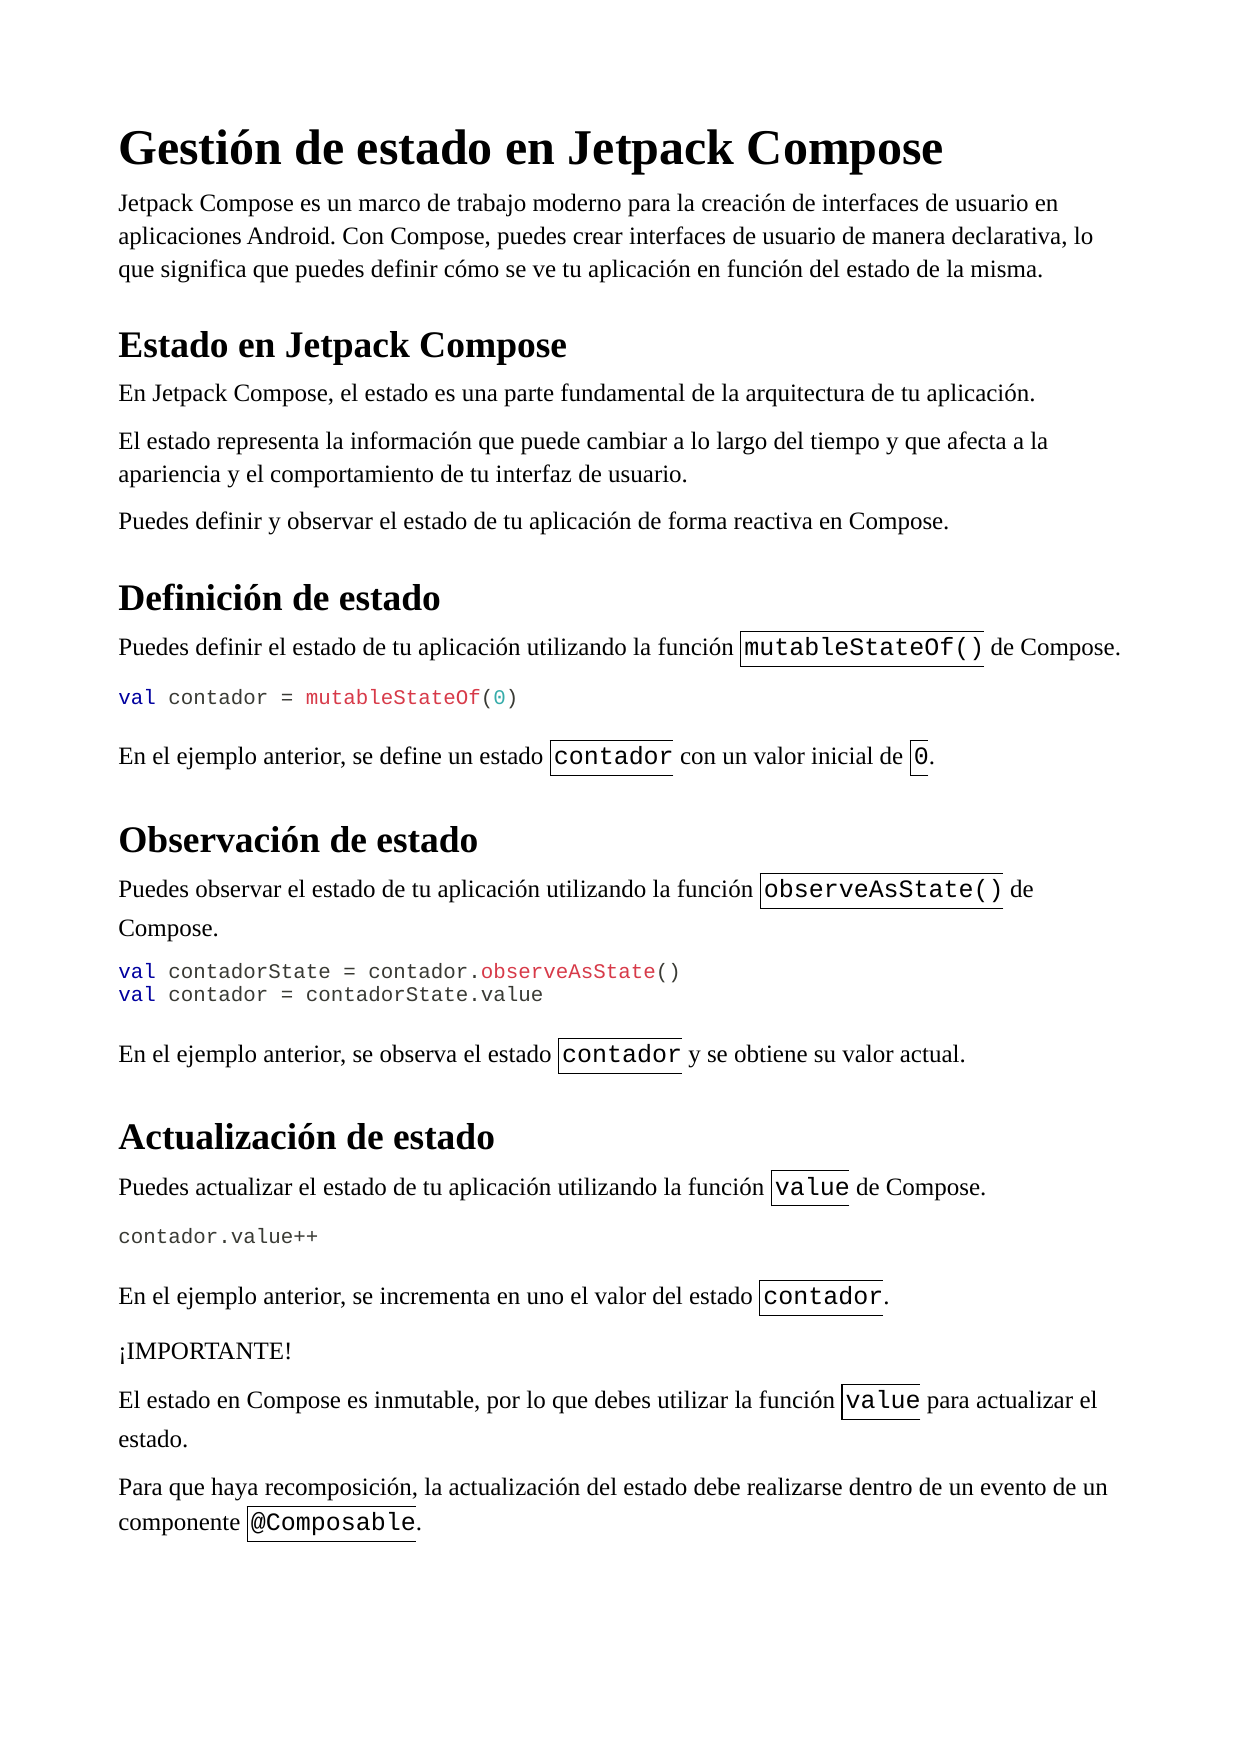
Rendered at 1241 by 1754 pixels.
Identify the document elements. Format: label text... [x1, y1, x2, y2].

text val contadorState = contador.observeAsState() [118, 961, 1122, 984]
text val contador = mutableStateOf(0) [118, 687, 1122, 710]
text ¡Importante! [118, 1336, 1122, 1364]
text Puedes observar el estado de tu aplicación utilizando la función observeAsState() de Compose. [118, 873, 1122, 942]
text value de Compose. [772, 1170, 1122, 1206]
text En el ejemplo anterior, se define un estado [118, 740, 550, 776]
text El estado representa la información que puede cambiar a lo largo del tiempo y que afecta a la apariencia y el comportamiento de tu interfaz de usuario. [118, 426, 1122, 488]
text En el ejemplo anterior, se incrementa en uno el valor del estado contador. [118, 1279, 1122, 1316]
text Para que haya recomposición, la actualización del estado debe realizarse dentro de un evento de un componente @Composable. [118, 1472, 1122, 1542]
text Puedes definir y observar el estado de tu aplicación de forma reactiva en Compose. [118, 506, 1122, 535]
subtitle Gestión de estado en Jetpack Compose [118, 118, 1122, 176]
subtitle Observación de estado​ [118, 817, 1122, 860]
text El estado en Compose es inmutable, por lo que debes utilizar la función value para actualizar el estado. [118, 1383, 1122, 1453]
subtitle Estado en Jetpack Compose​ [118, 323, 1122, 366]
text En Jetpack Compose, el estado es una parte fundamental de la arquitectura de tu aplicación. [118, 378, 1122, 407]
text contador.value++ [118, 1226, 1122, 1250]
text 0. [911, 740, 1122, 776]
text val contador = contadorState.value [118, 984, 1122, 1008]
text Jetpack Compose es un marco de trabajo moderno para la creación de interfaces de usuario en aplicaciones Android. Con Compose, puedes crear interfaces de usuario de manera declarativa, lo que significa que puedes definir cómo se ve tu aplicación en función del estado de la misma. [118, 188, 1122, 283]
subtitle Definición de estado​ [118, 575, 1122, 618]
text Puedes definir el estado de tu aplicación utilizando la función [118, 631, 740, 667]
subtitle Actualización de estado​ [118, 1114, 1122, 1158]
text En el ejemplo anterior, se observa el estado contador y se obtiene su valor actual. [118, 1037, 1122, 1074]
text contador con un valor inicial de [551, 740, 910, 776]
text Puedes actualizar el estado de tu aplicación utilizando la función [118, 1170, 771, 1206]
text mutableStateOf() de Compose. [741, 631, 1122, 667]
